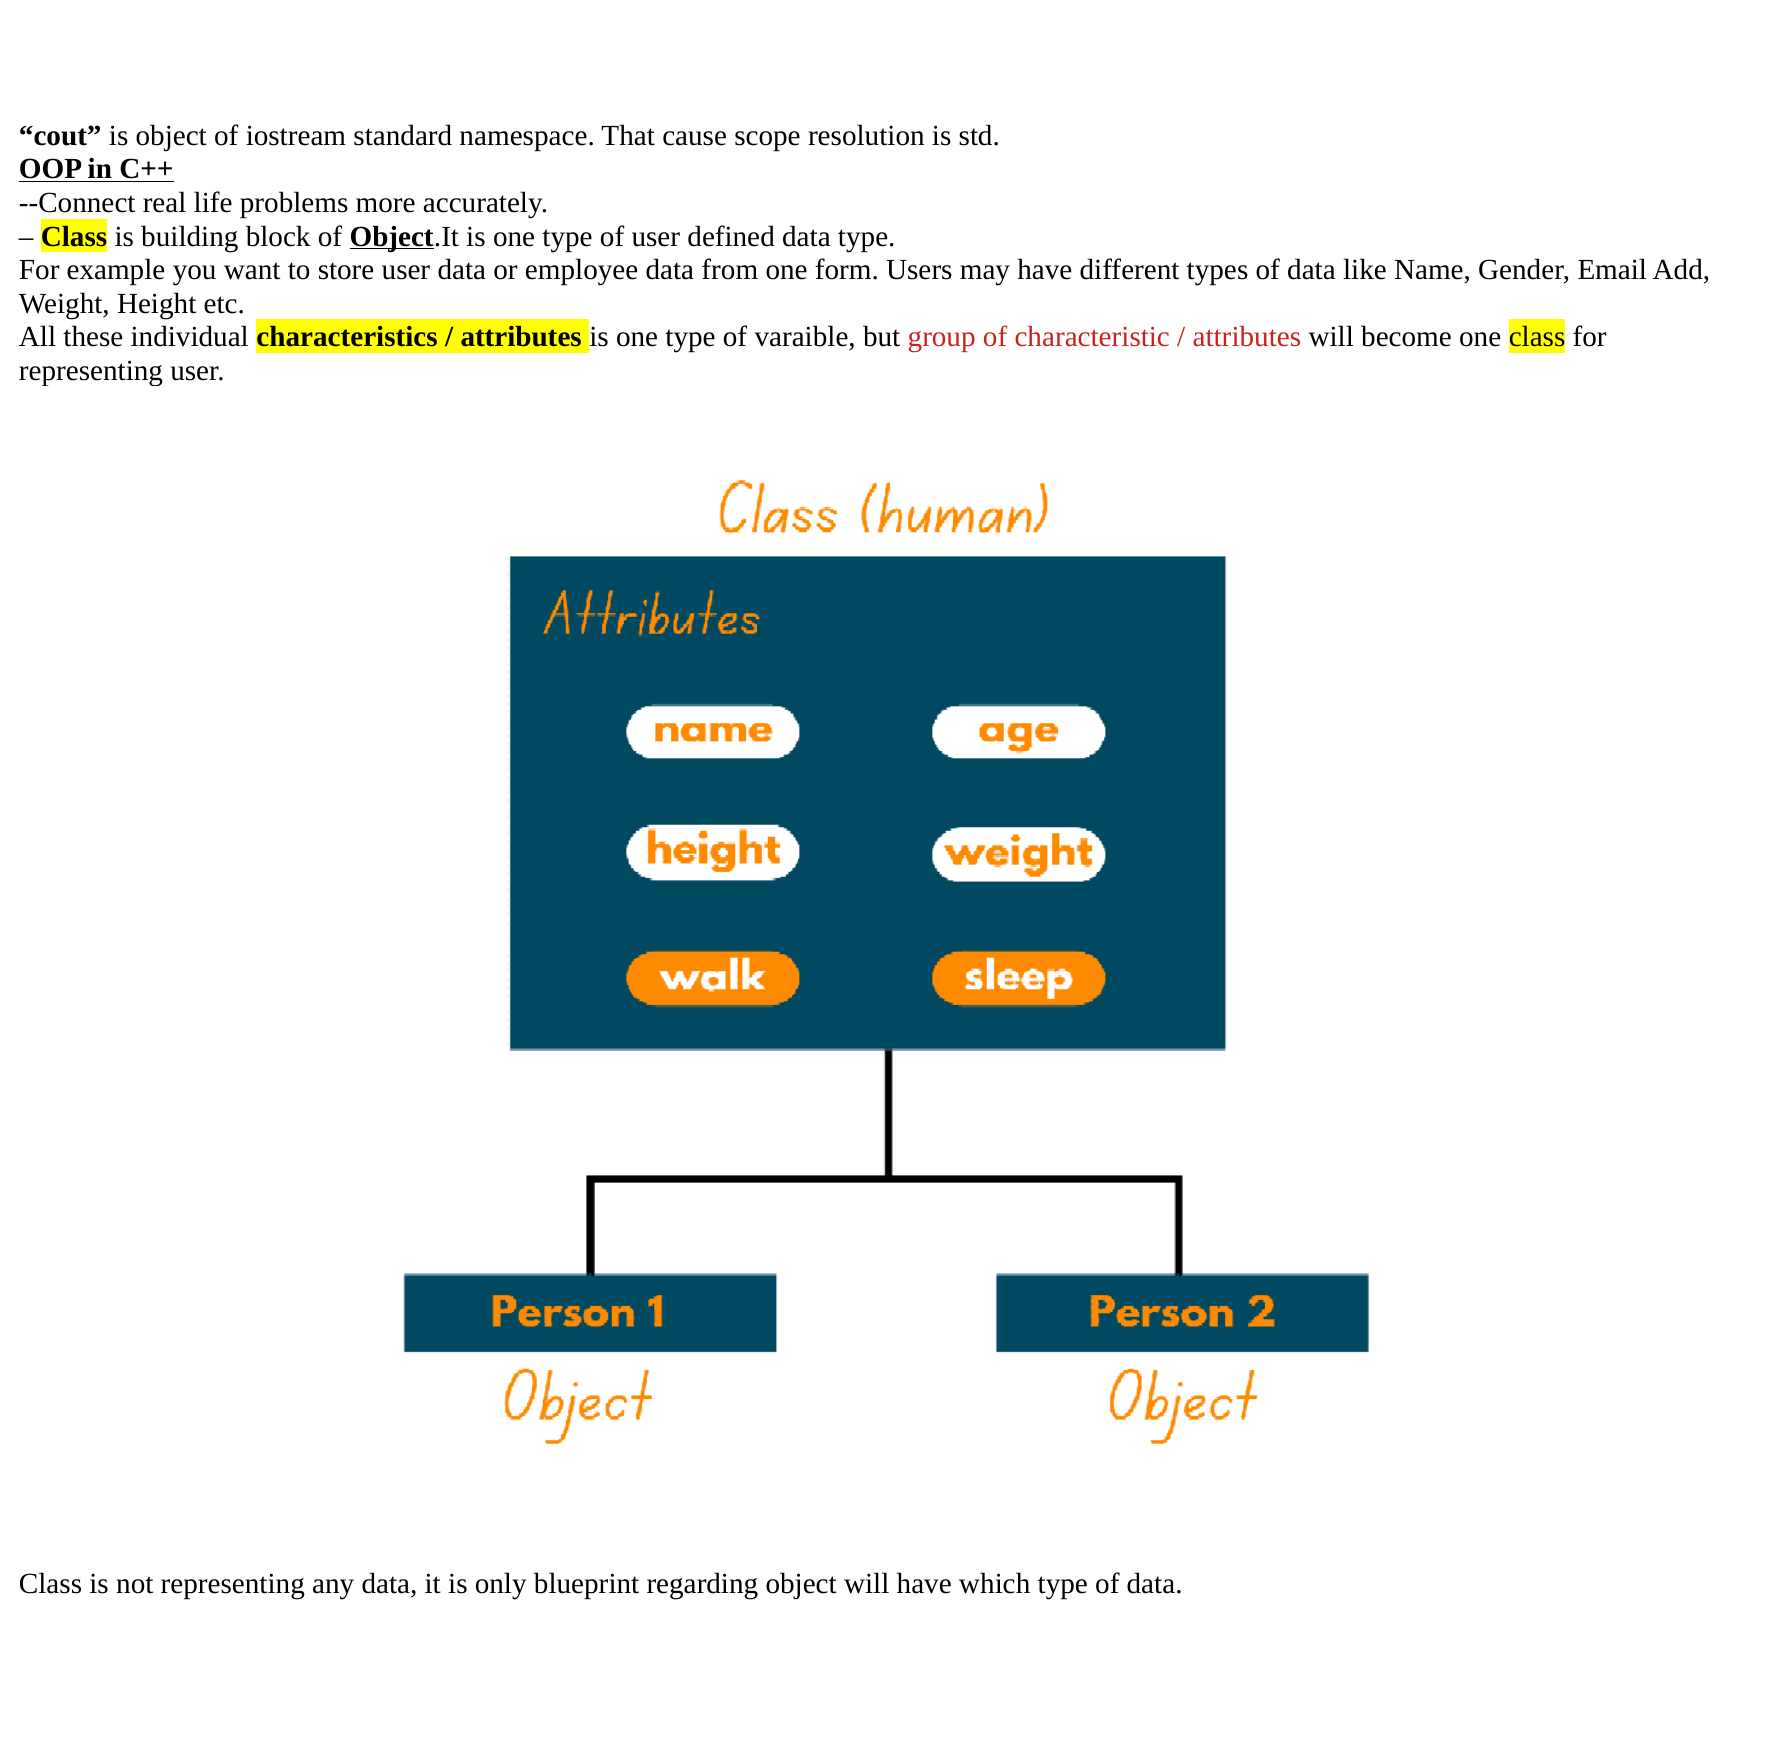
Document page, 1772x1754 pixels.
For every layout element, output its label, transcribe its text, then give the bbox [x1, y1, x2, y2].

text For example you want to store user data or employee data from one form. Users may have different types of data like Name, Gender, Email Add, Weight, Height etc. [19, 252, 1754, 319]
text “cout” is object of iostream standard namespace. That cause scope resolution is std. [19, 118, 1754, 152]
text – Class is building block of Object.It is one type of user defined data type. [19, 219, 1754, 252]
text Class is not representing any data, it is only blueprint regarding object will have which type of data. [19, 1566, 1754, 1599]
text --Connect real life problems more accurately. [19, 185, 1754, 219]
text OOP in C++ [19, 152, 1754, 185]
text All these individual characteristics / attributes is one type of varaible, but group of characteristic / attributes will become one class for representing user. [19, 319, 1754, 386]
